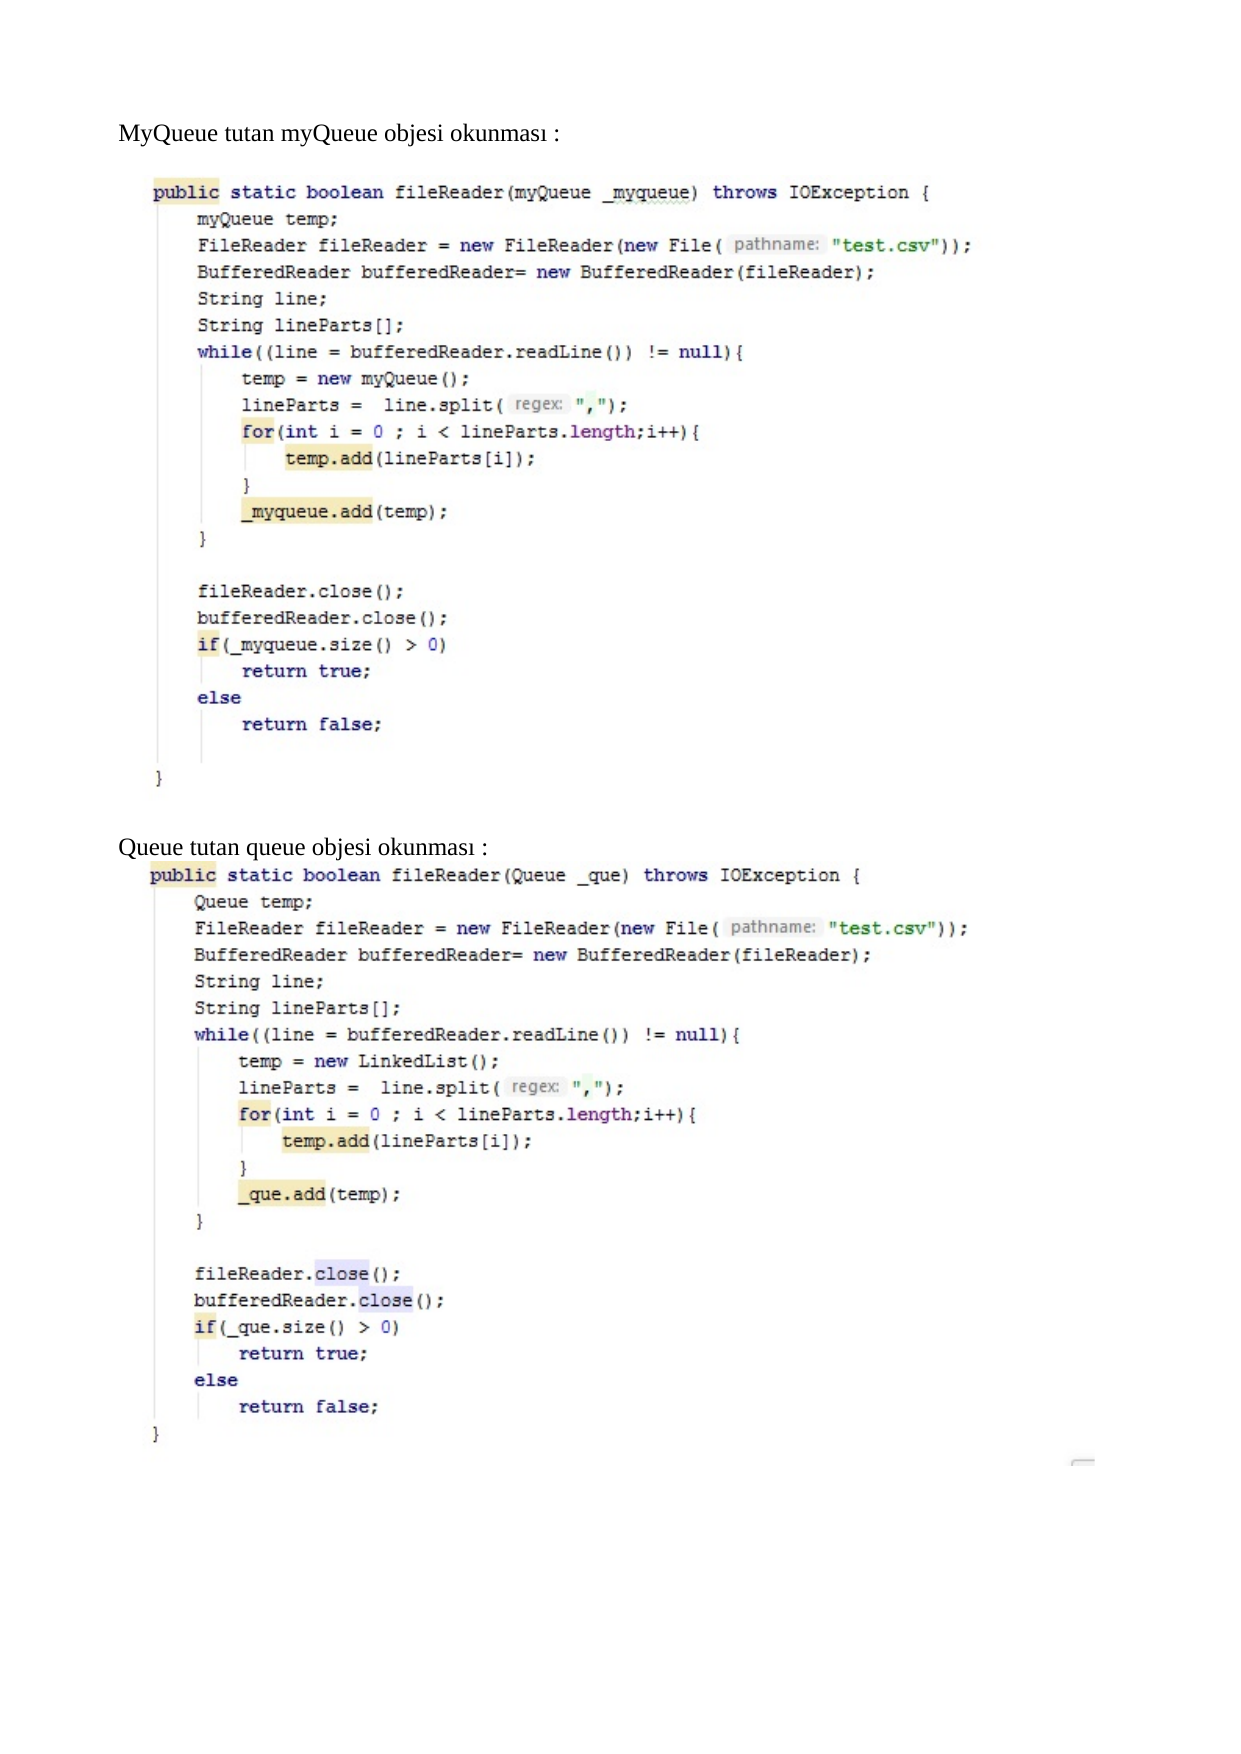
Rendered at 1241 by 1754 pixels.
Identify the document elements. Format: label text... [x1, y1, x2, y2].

text MyQueue tutan myQueue objesi okunması : [118, 118, 1122, 147]
text Queue tutan queue objesi okunması : [118, 832, 1122, 861]
